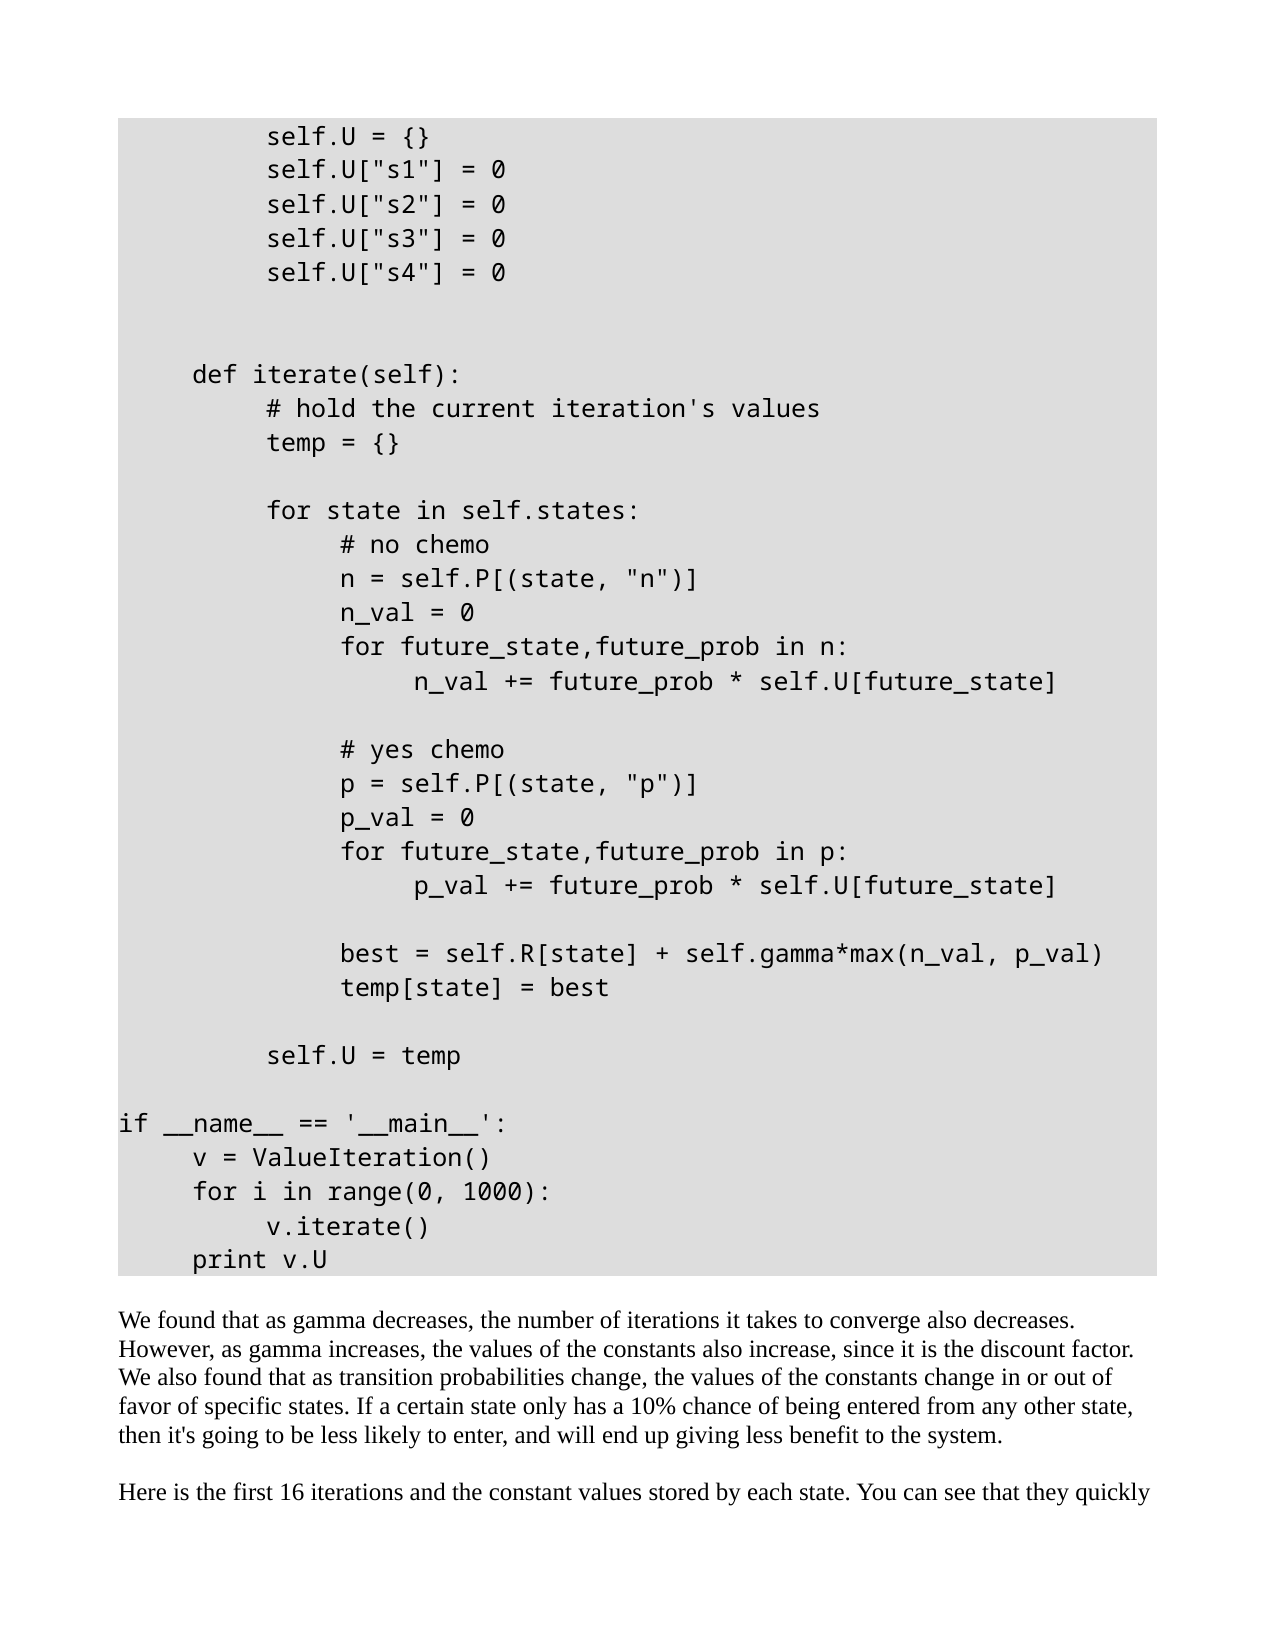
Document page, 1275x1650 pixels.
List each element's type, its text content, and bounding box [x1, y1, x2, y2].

text for state in self.states: [118, 493, 1157, 527]
text if __name__ == '__main__': [118, 1106, 1157, 1140]
text n = self.P[(state, "n")] [118, 561, 1157, 595]
text temp = {} [118, 425, 1157, 459]
text n_val = 0 [118, 595, 1157, 629]
text p_val = 0 [118, 799, 1157, 833]
text v.iterate() [118, 1208, 1157, 1242]
text for future_state,future_prob in n: [118, 629, 1157, 663]
text # no chemo [118, 527, 1157, 561]
text for future_state,future_prob in p: [118, 833, 1157, 867]
text self.U = temp [118, 1038, 1157, 1072]
text p_val += future_prob * self.U[future_state] [118, 867, 1157, 902]
text best = self.R[state] + self.gamma*max(n_val, p_val) [118, 936, 1157, 970]
text self.U = {} [118, 118, 1157, 152]
text self.U["s4"] = 0 [118, 254, 1157, 288]
text n_val += future_prob * self.U[future_state] [118, 663, 1157, 697]
text # yes chemo [118, 731, 1157, 765]
text print v.U [118, 1242, 1157, 1276]
text We found that as gamma decreases, the number of iterations it takes to converge also decreases. However, as gamma increases, the values of the constants also increase, since it is the discount factor. We also found that as transition probabilities change, the values of the constants change in or out of favor of specific states. If a certain state only has a 10% chance of being entered from any other state, then it's going to be less likely to enter, and will end up giving less benefit to the system. [118, 1305, 1157, 1449]
text v = ValueIteration() [118, 1140, 1157, 1174]
text self.U["s3"] = 0 [118, 220, 1157, 254]
text temp[state] = best [118, 970, 1157, 1004]
text # hold the current iteration's values [118, 391, 1157, 425]
text p = self.P[(state, "p")] [118, 765, 1157, 799]
text self.U["s2"] = 0 [118, 186, 1157, 220]
text self.U["s1"] = 0 [118, 152, 1157, 186]
text Here is the first 16 iterations and the constant values stored by each state. You can see that they quickly [118, 1477, 1157, 1506]
text for i in range(0, 1000): [118, 1174, 1157, 1208]
text def iterate(self): [118, 357, 1157, 391]
